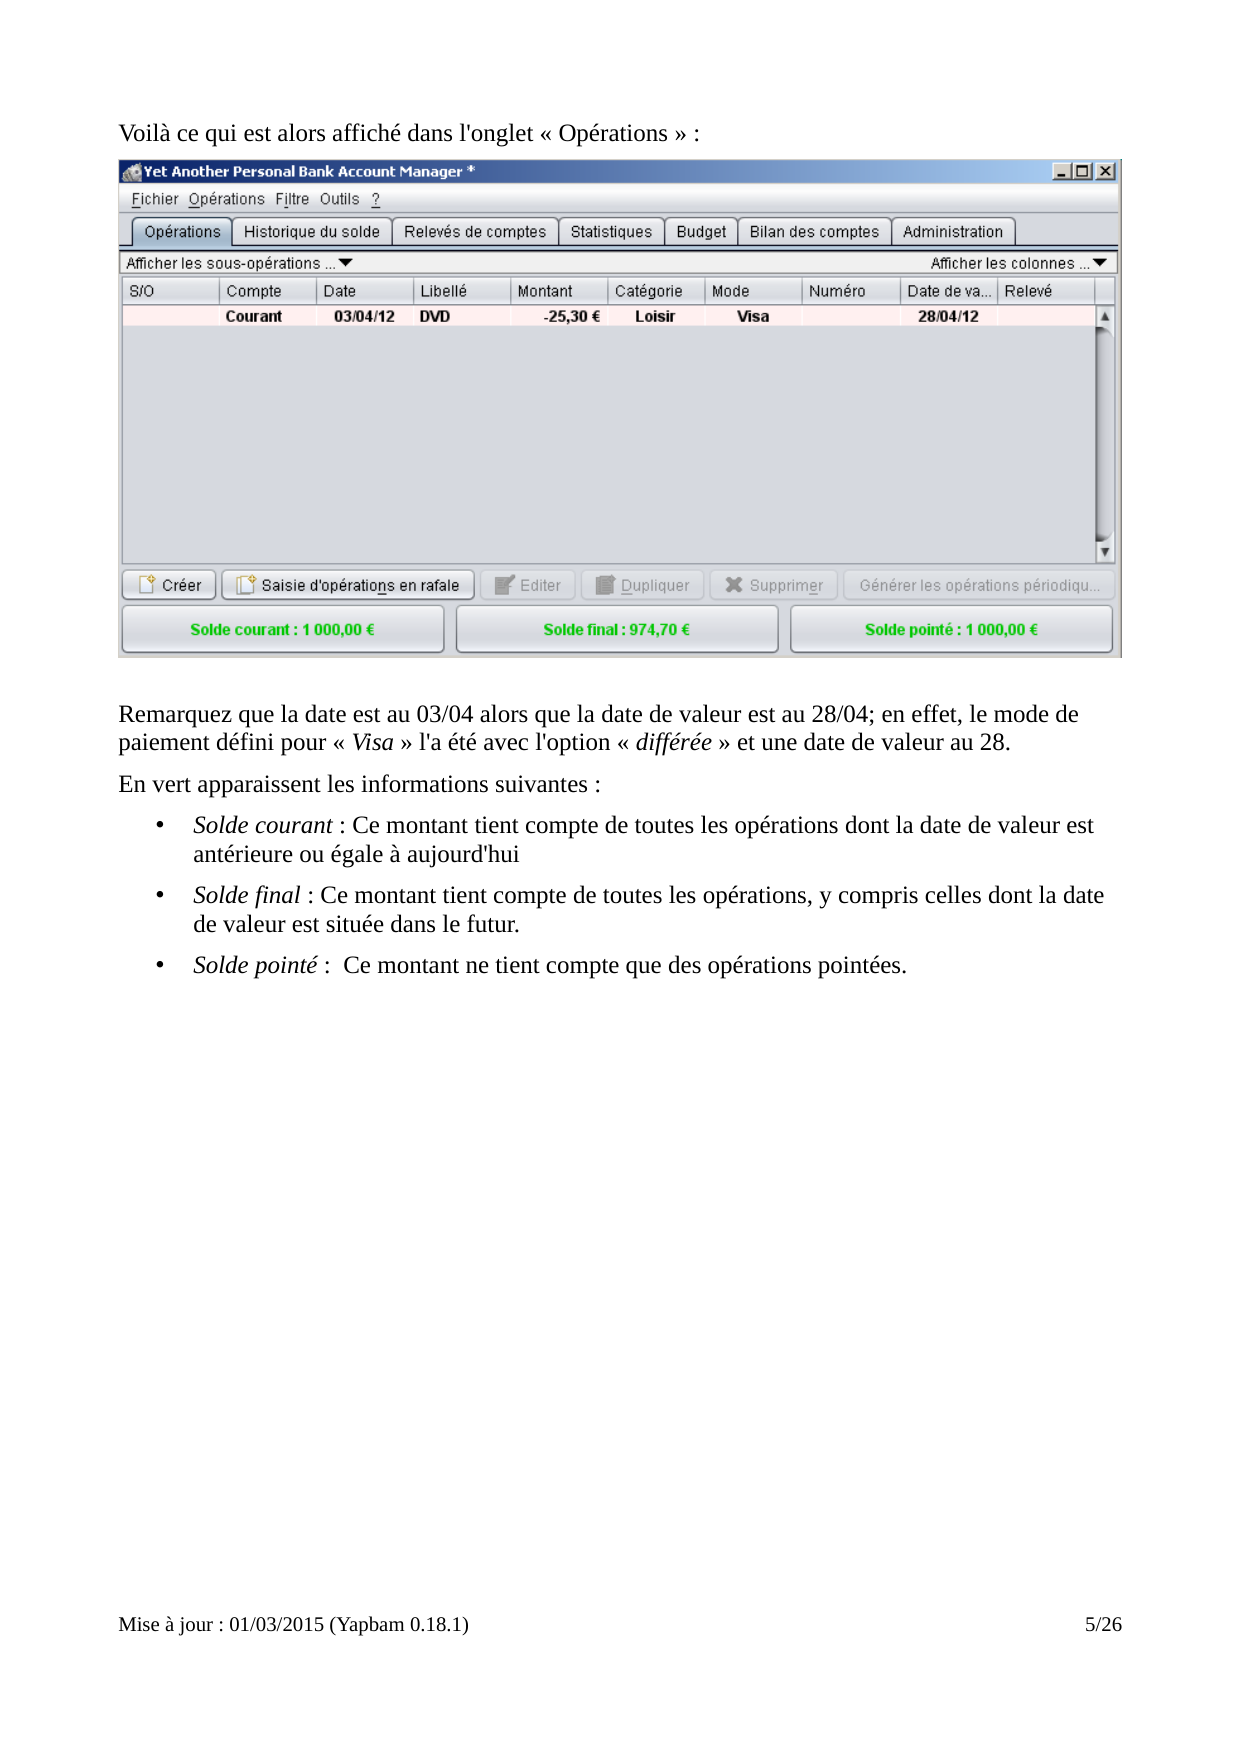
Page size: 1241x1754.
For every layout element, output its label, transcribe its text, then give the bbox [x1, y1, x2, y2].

picture [118, 159, 1122, 658]
text Remarquez que la date est au 03/04 alors que la date de valeur est au 28/04; en effet, le mode de paiement défini pour « Visa » l'a été avec l'option « différée » et une date de valeur au 28. [118, 699, 1122, 756]
text Voilà ce qui est alors affiché dans l'onglet « Opérations » : [118, 118, 1122, 147]
list Solde courant : Ce montant tient compte de toutes les opérations dont la date de valeur est antérieure ou égale à aujourd'hui [156, 810, 1122, 867]
text En vert apparaissent les informations suivantes : [118, 769, 1122, 797]
list Solde final : Ce montant tient compte de toutes les opérations, y compris celles dont la date de valeur est située dans le futur. [156, 880, 1122, 937]
list Solde pointé : Ce montant ne tient compte que des opérations pointées. [156, 950, 1122, 979]
